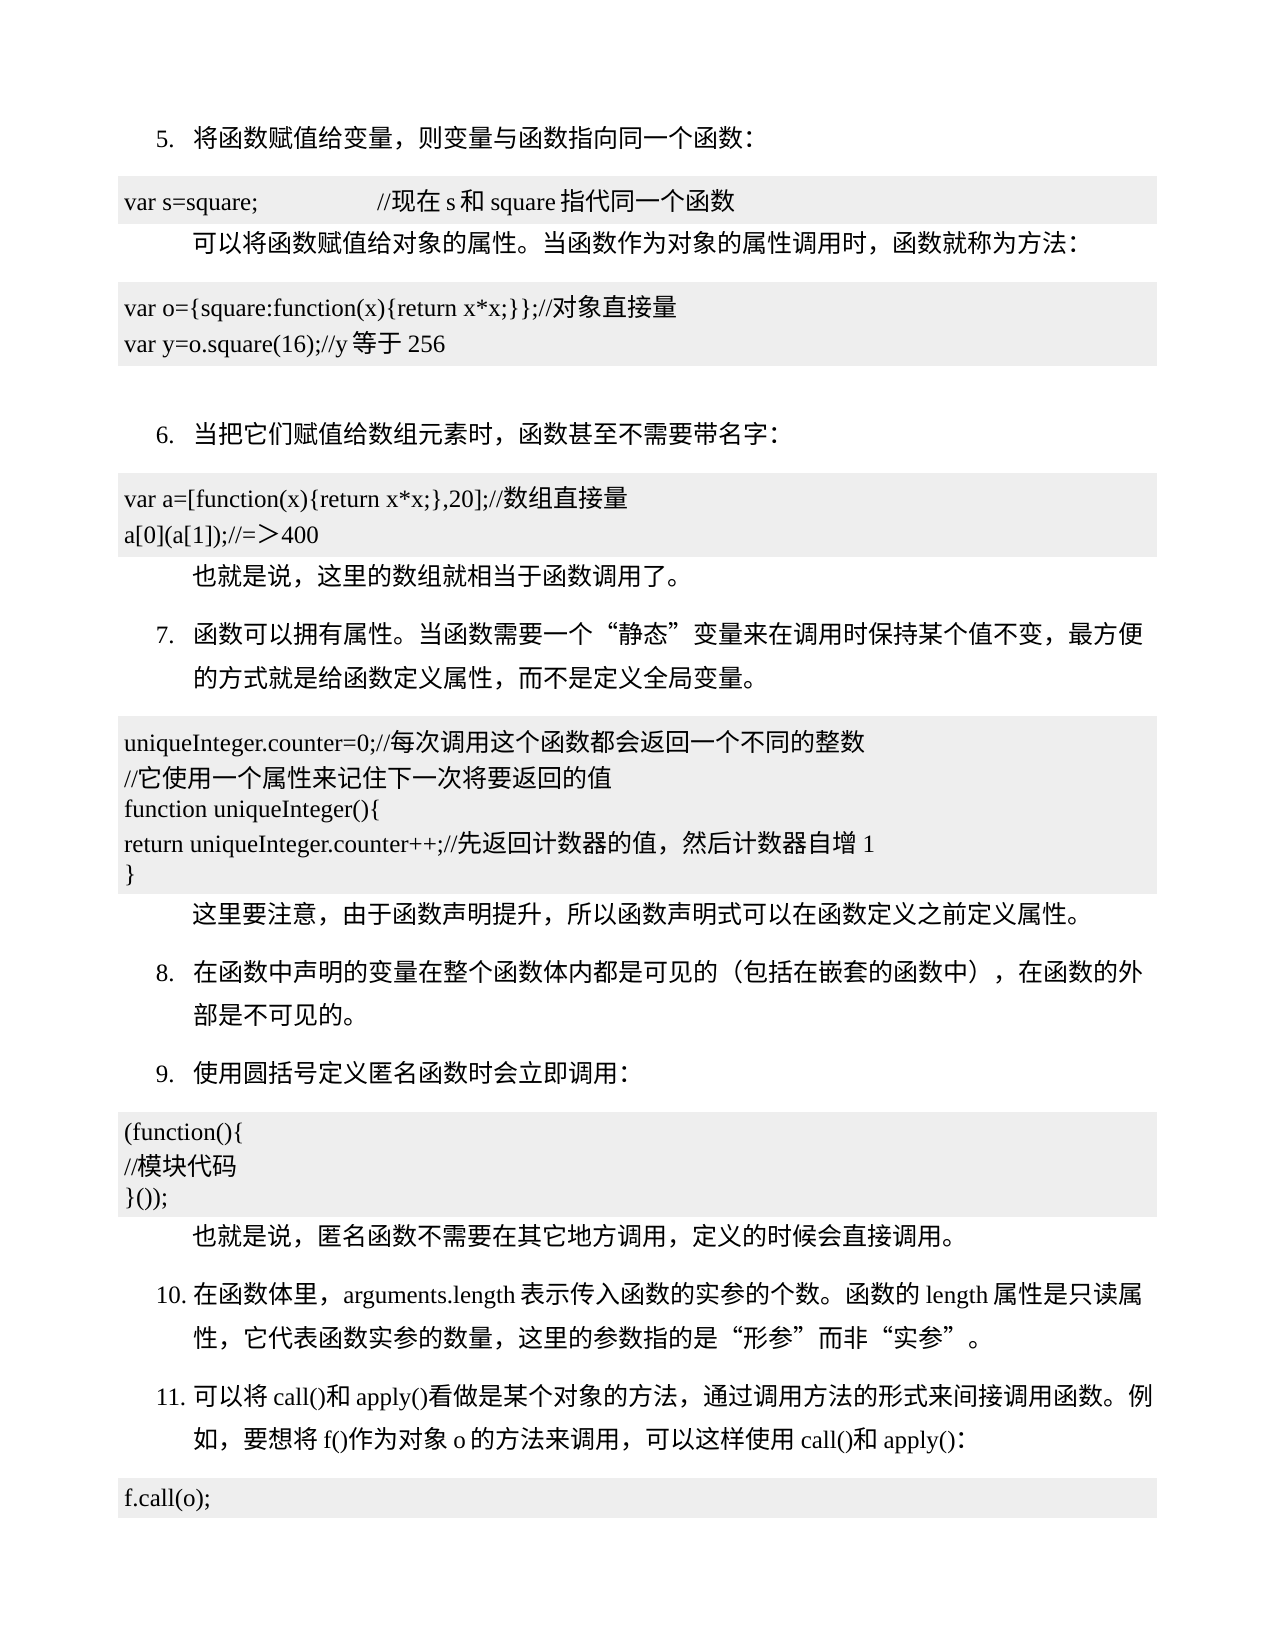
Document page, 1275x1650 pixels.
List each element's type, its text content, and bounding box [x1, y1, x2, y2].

list 使用圆括号定义匿名函数时会立即调用： [156, 1053, 1157, 1090]
list 将函数赋值给变量，则变量与函数指向同一个函数： [156, 118, 1157, 154]
list 在函数体里，arguments.length表示传入函数的实参的个数。函数的length属性是只读属性，它代表函数实参的数量，这里的参数指的是“形参”而非“实参”。 [156, 1275, 1157, 1354]
list 函数可以拥有属性。当函数需要一个“静态”变量来在调用时保持某个值不变，最方便的方式就是给函数定义属性，而不是定义全局变量。 [156, 615, 1157, 694]
list 在函数中声明的变量在整个函数体内都是可见的（包括在嵌套的函数中），在函数的外部是不可见的。 [156, 952, 1157, 1032]
text 也就是说，匿名函数不需要在其它地方调用，定义的时候会直接调用。 [118, 1217, 1157, 1253]
table_header var a=[function(x){return x*x;},20];//数组直接量 a[0](a[1]);//=＞400 [118, 473, 1157, 557]
table_header var s=square; //现在s和square指代同一个函数 [118, 176, 1157, 224]
table_header (function(){ //模块代码 }()); [118, 1112, 1157, 1217]
text 也就是说，这里的数组就相当于函数调用了。 [118, 557, 1157, 593]
text 这里要注意，由于函数声明提升，所以函数声明式可以在函数定义之前定义属性。 [118, 894, 1157, 930]
table_header uniqueInteger.counter=0;//每次调用这个函数都会返回一个不同的整数 //它使用一个属性来记住下一次将要返回的值 function uniqueInteger(){ return uniqueInteger.counter++;//先返回计数器的值，然后计数器自增1 } [118, 716, 1157, 894]
text 可以将函数赋值给对象的属性。当函数作为对象的属性调用时，函数就称为方法： [118, 224, 1157, 260]
list 当把它们赋值给数组元素时，函数甚至不需要带名字： [156, 415, 1157, 451]
list 可以将call()和apply()看做是某个对象的方法，通过调用方法的形式来间接调用函数。例如，要想将f()作为对象o的方法来调用，可以这样使用call()和apply()： [156, 1376, 1157, 1456]
table_header f.call(o); [118, 1478, 1157, 1518]
table_header var o={square:function(x){return x*x;}};//对象直接量 var y=o.square(16);//y等于256 [118, 282, 1157, 366]
